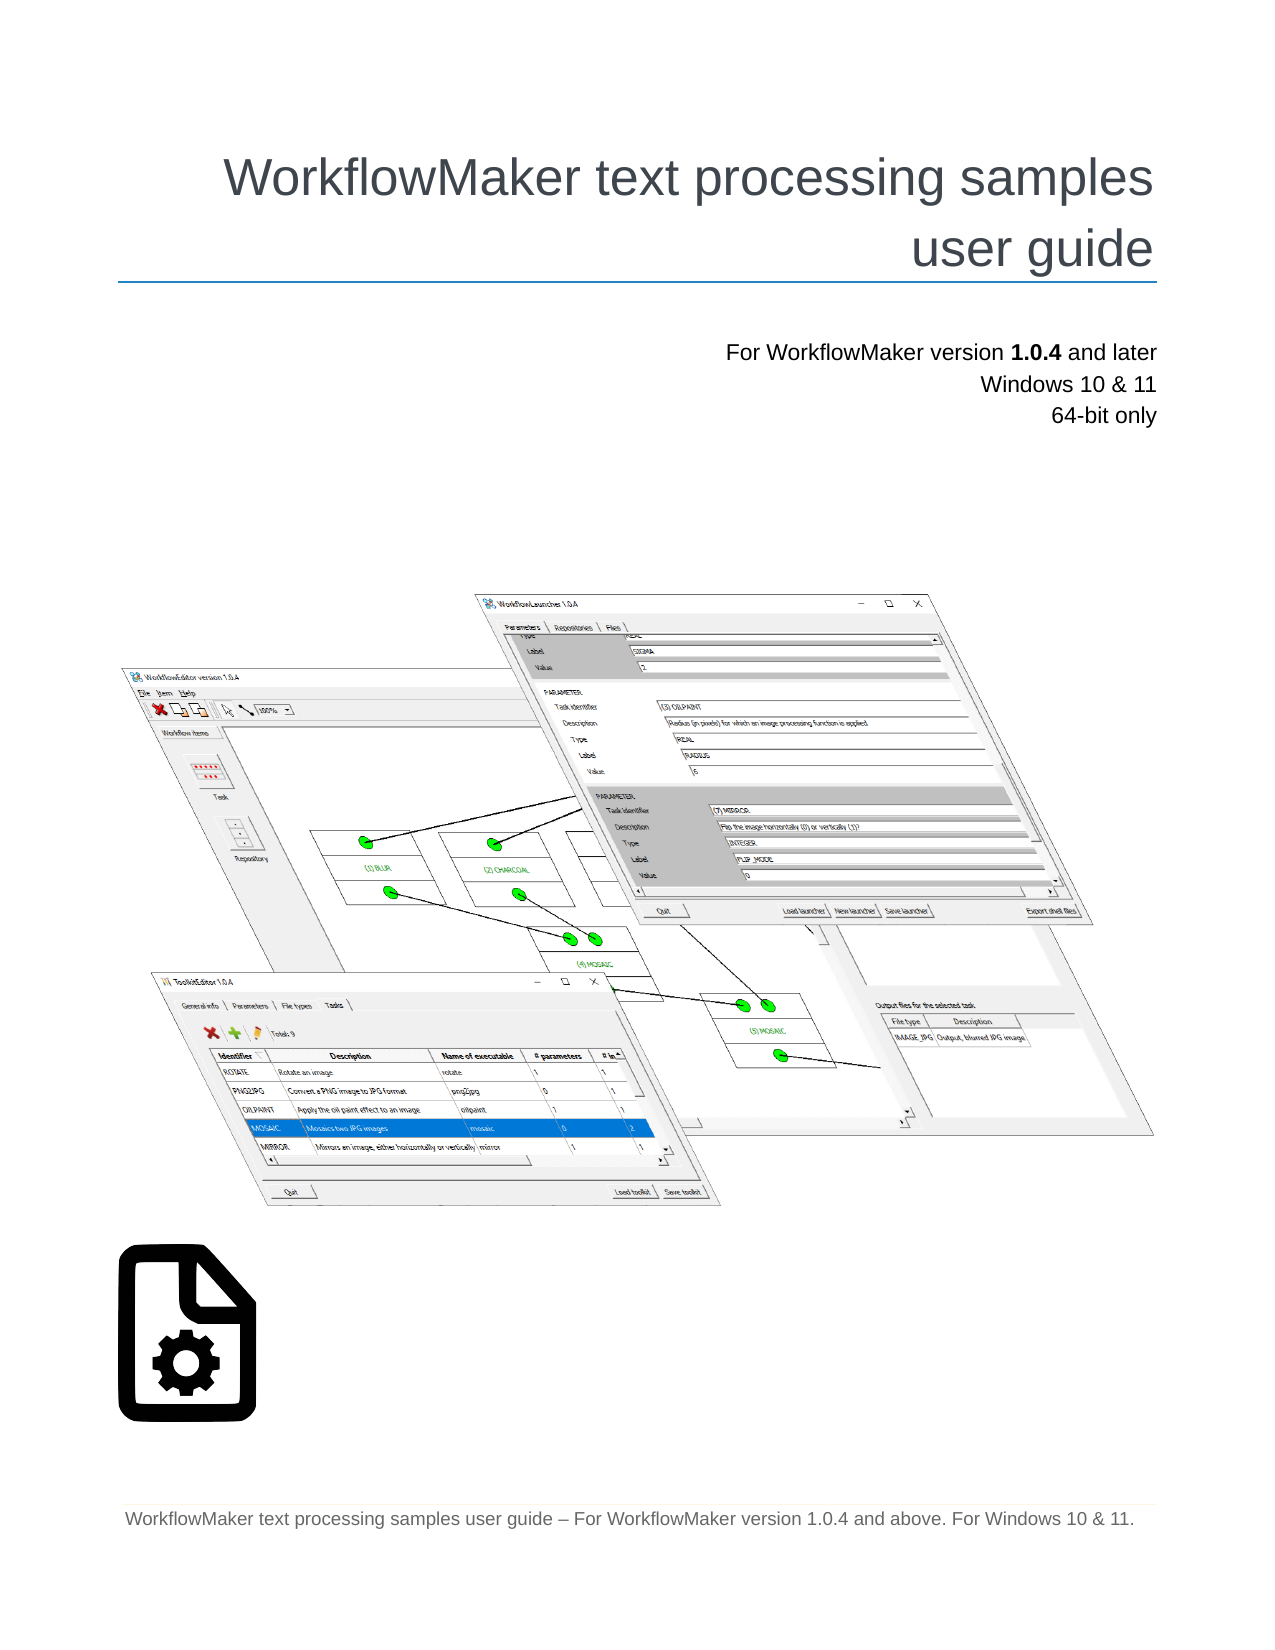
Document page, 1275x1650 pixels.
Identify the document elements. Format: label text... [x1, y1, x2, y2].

text 64-bit only [118, 402, 1157, 428]
title WorkflowMaker text processing samples user guide [118, 143, 1157, 281]
picture [121, 594, 1154, 1206]
text Windows 10 & 11 [118, 371, 1157, 397]
text For WorkflowMaker version 1.0.4 and later [118, 339, 1157, 365]
picture [118, 1244, 257, 1422]
